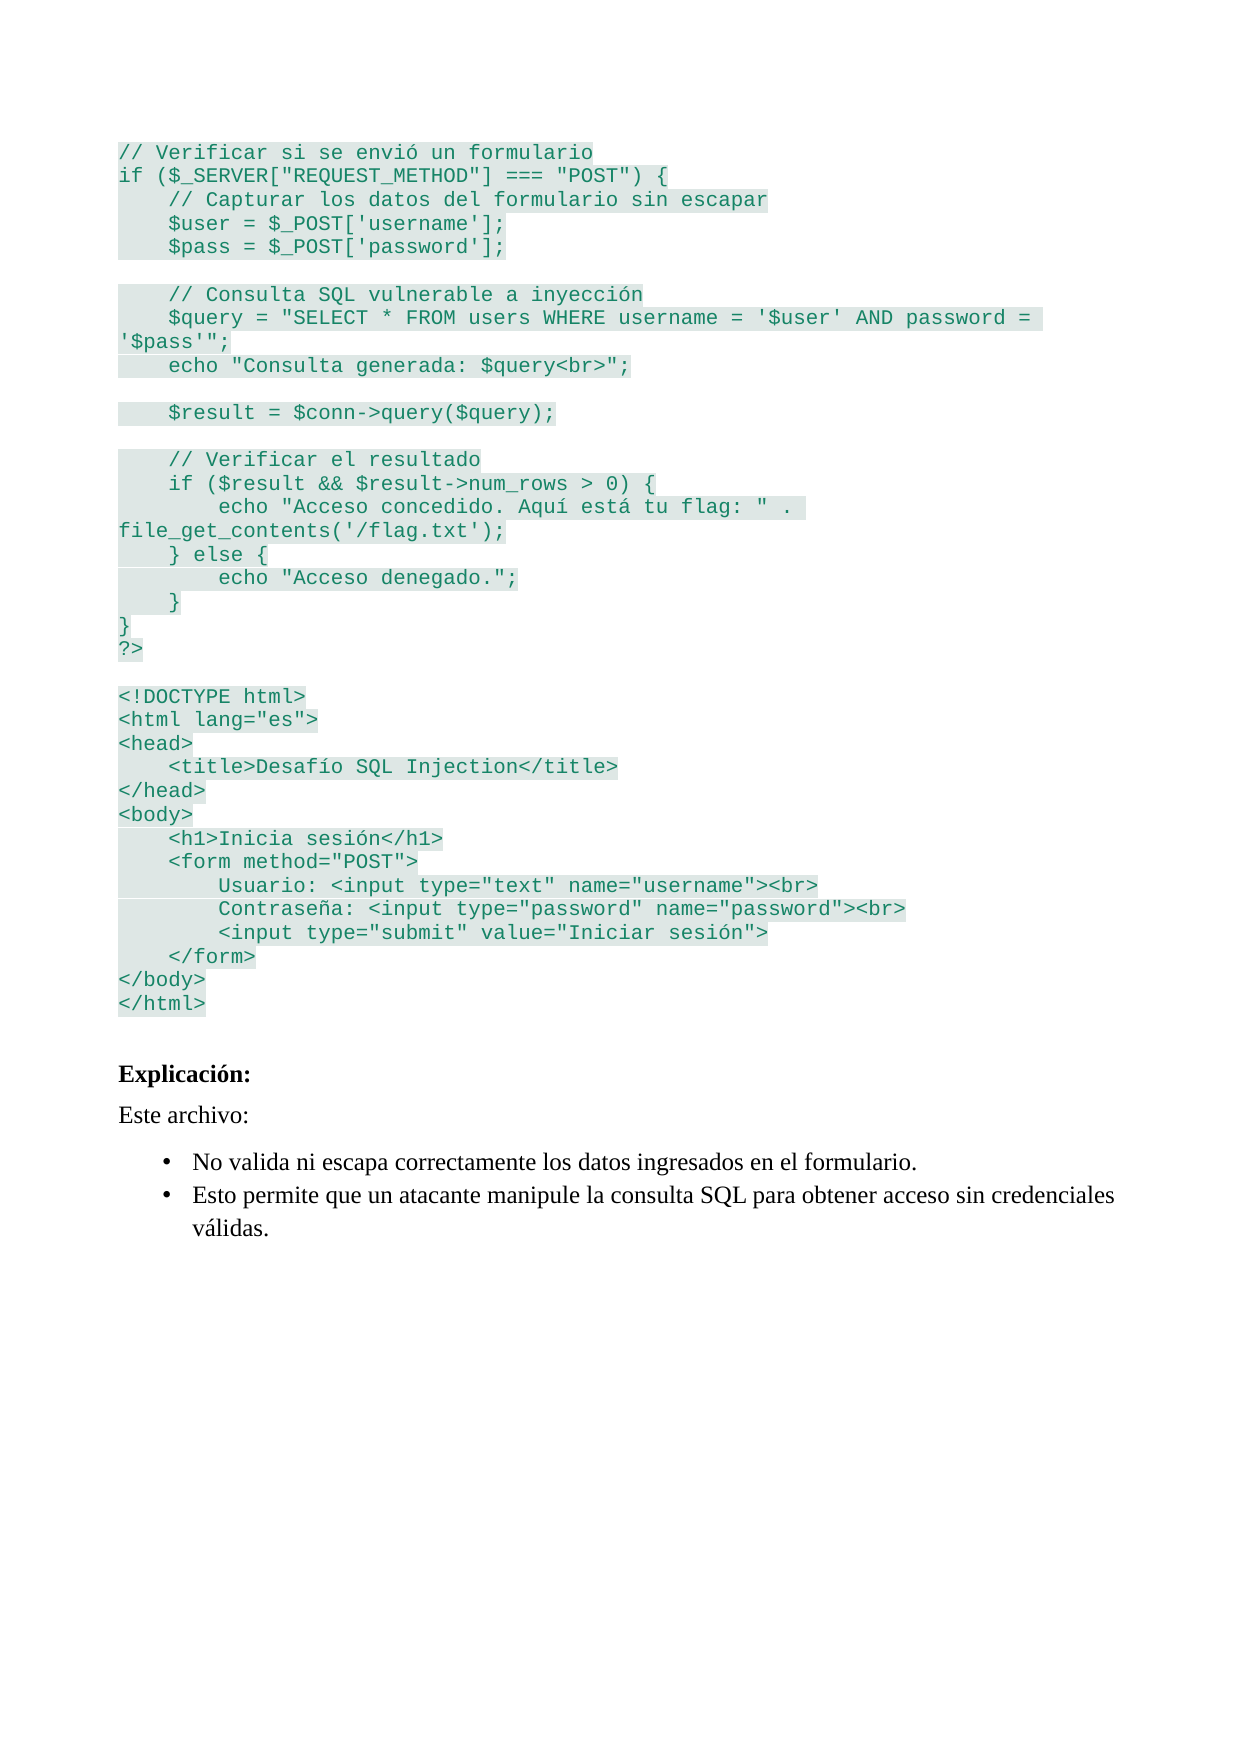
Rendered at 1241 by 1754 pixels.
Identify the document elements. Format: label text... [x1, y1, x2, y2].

text ?> [143, 638, 1122, 662]
list No valida ni escapa correctamente los datos ingresados en el formulario. [162, 1147, 1122, 1176]
text // Capturar los datos del formulario sin escapar [768, 189, 1122, 213]
text </form> [256, 946, 1122, 969]
text // Verificar si se envió un formulario [593, 142, 1122, 165]
text <body> [193, 804, 1122, 827]
text echo "Consulta generada: $query<br>"; [118, 354, 1122, 378]
text echo "Acceso concedido. Aquí está tu flag: " . file_get_contents('/flag.txt'); [506, 496, 1122, 544]
text $result = $conn->query($query); [556, 402, 1122, 426]
text Contraseña: <input type="password" name="password"><br> [118, 898, 1122, 922]
text <head> [193, 733, 1122, 757]
text $pass = $_POST['password']; [506, 236, 1122, 260]
text } else { [268, 544, 1122, 567]
text <title>Desafío SQL Injection</title> [618, 757, 1122, 780]
text <!DOCTYPE html> [306, 686, 1122, 709]
text </head> [206, 780, 1122, 804]
text </html> [206, 993, 1122, 1017]
text Usuario: <input type="text" name="username"><br> [818, 875, 1122, 898]
text <input type="submit" value="Iniciar sesión"> [768, 922, 1122, 946]
subtitle Explicación: [118, 1059, 1122, 1087]
text Este archivo: [118, 1100, 1122, 1129]
text <h1>Inicia sesión</h1> [118, 827, 1122, 851]
text </body> [206, 969, 1122, 993]
text // Consulta SQL vulnerable a inyección [643, 284, 1122, 307]
list Esto permite que un atacante manipule la consulta SQL para obtener acceso sin credenciales válidas. [162, 1181, 1122, 1242]
text echo "Acceso denegado."; [118, 567, 1122, 591]
text } [131, 615, 1122, 638]
text } [181, 591, 1122, 615]
text $query = "SELECT * FROM users WHERE username = '$user' AND password = '$pass'"; [231, 307, 1122, 354]
text <form method="POST"> [418, 851, 1122, 875]
text if ($_SERVER["REQUEST_METHOD"] === "POST") { [668, 165, 1122, 189]
text $user = $_POST['username']; [506, 213, 1122, 236]
text if ($result && $result->num_rows > 0) { [656, 473, 1122, 496]
text <html lang="es"> [318, 709, 1122, 733]
text // Verificar el resultado [481, 449, 1122, 473]
